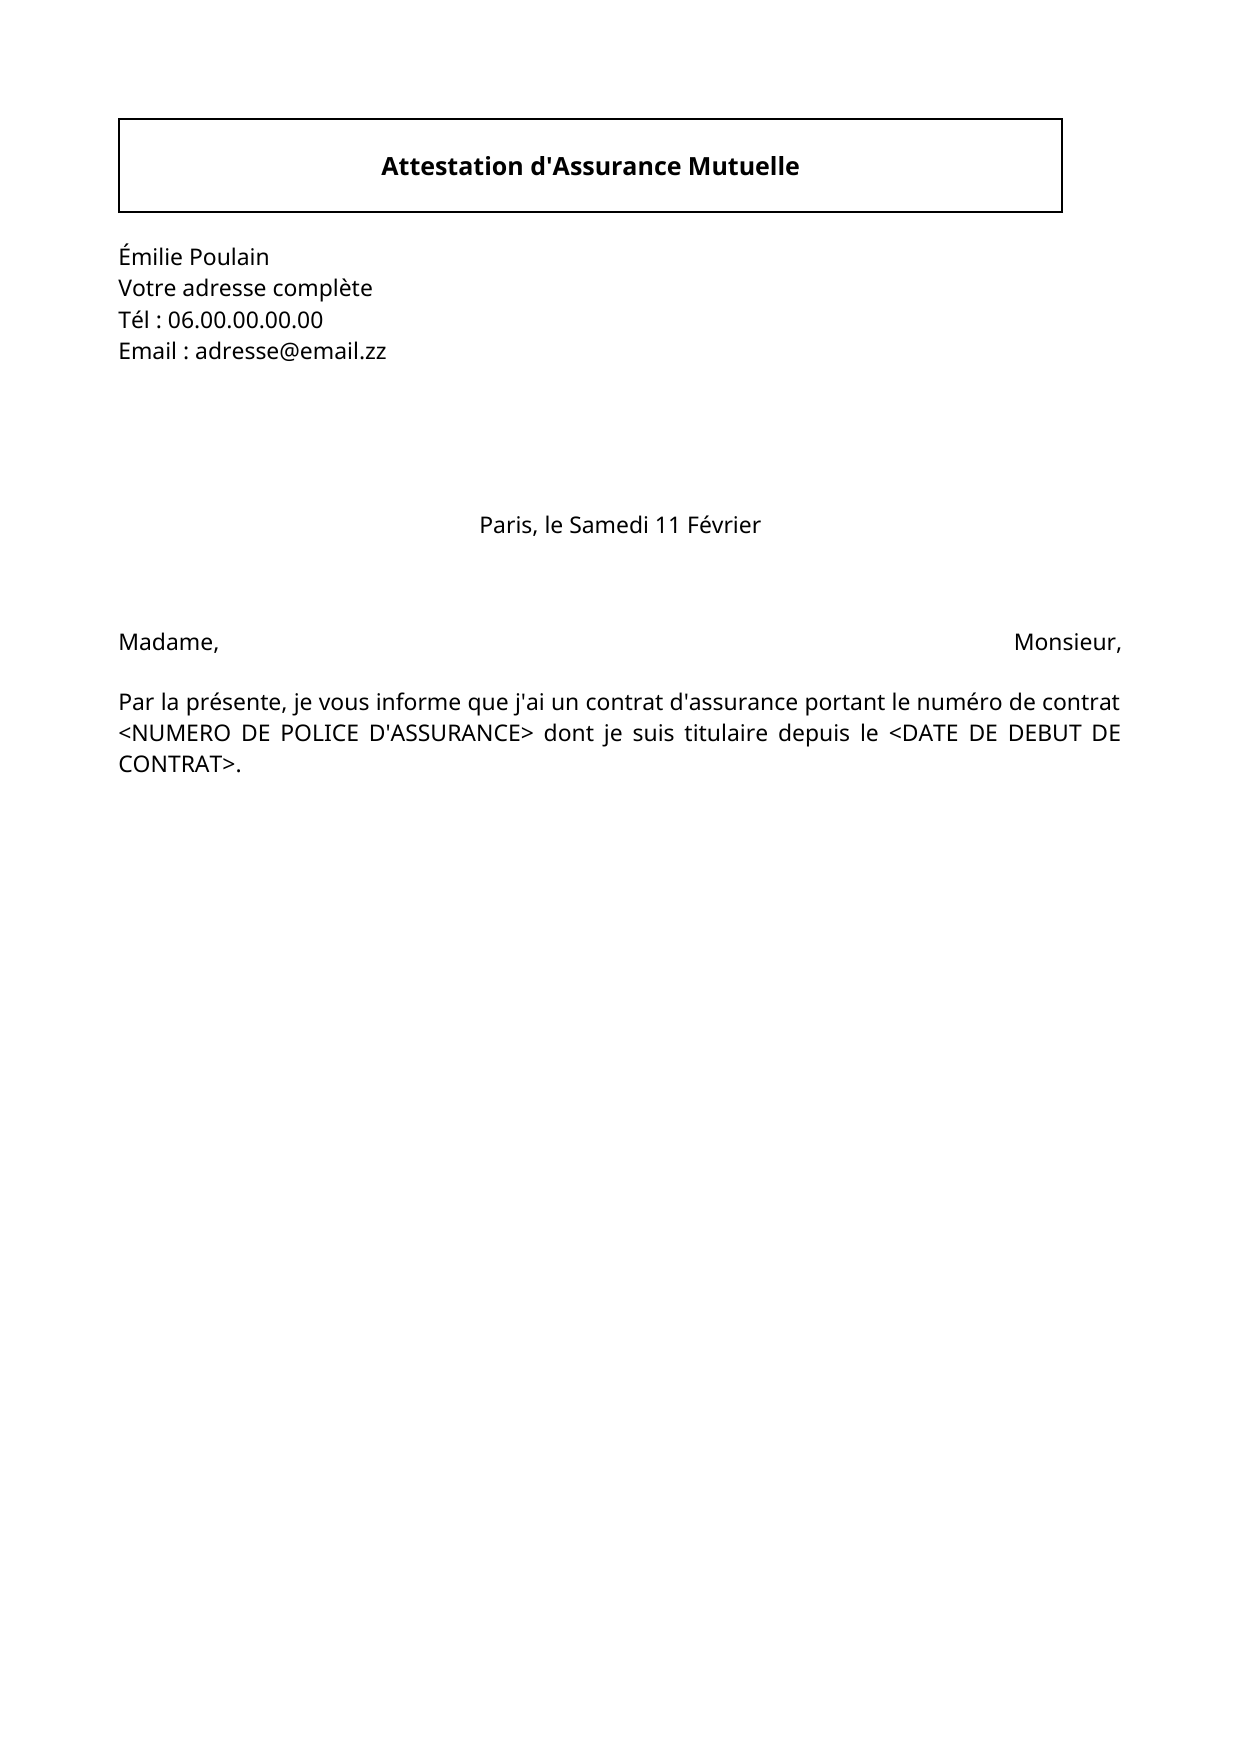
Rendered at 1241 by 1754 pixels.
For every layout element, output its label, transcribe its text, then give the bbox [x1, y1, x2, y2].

text Émilie Poulain Votre adresse complète Tél : 06.00.00.00.00 Email : adresse@email.zz [118, 241, 1122, 509]
text Madame, Monsieur, Par la présente, je vous informe que j'ai un contrat d'assurance portant le numéro de contrat <NUMERO DE POLICE D'ASSURANCE> dont je suis titulaire depuis le <DATE DE DEBUT DE CONTRAT>. [118, 626, 1122, 868]
table_header Attestation d'Assurance Mutuelle [120, 120, 1061, 211]
text Paris, le Samedi 11 Février [118, 509, 1122, 626]
